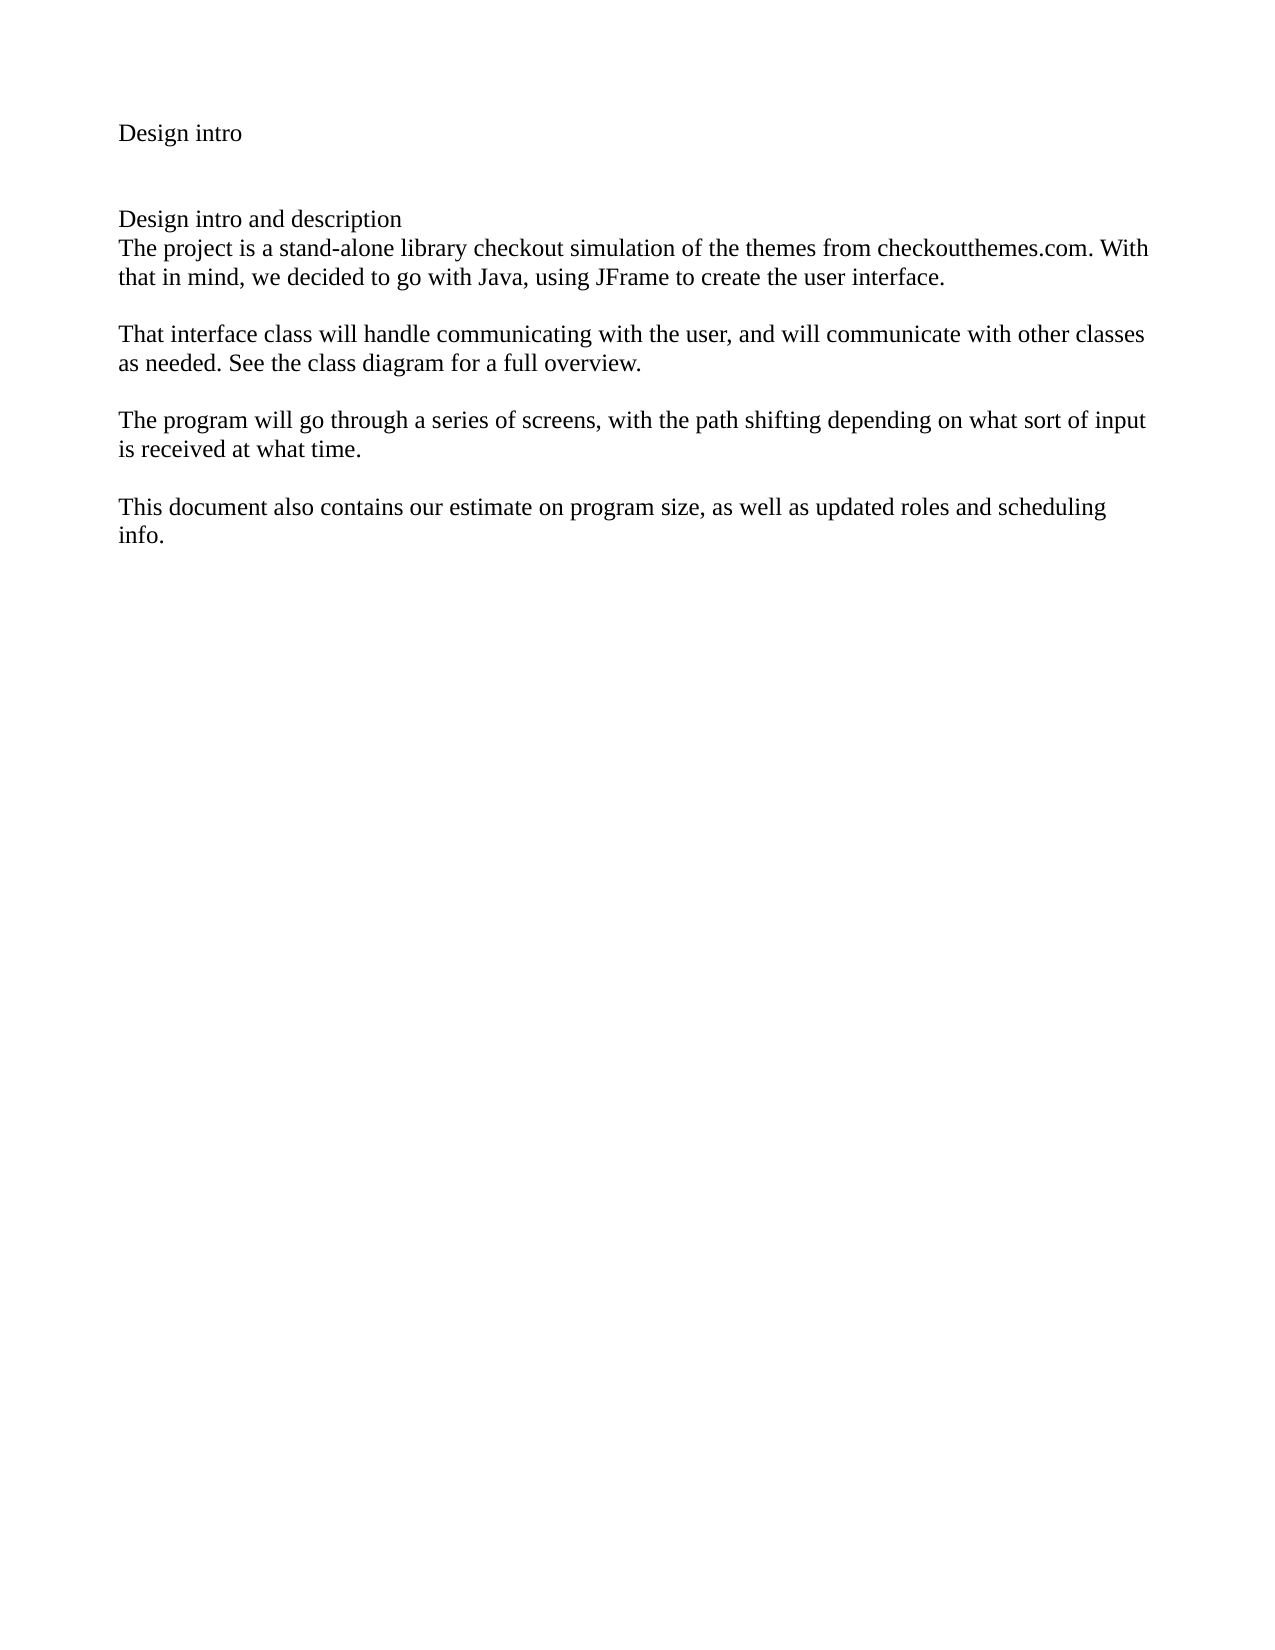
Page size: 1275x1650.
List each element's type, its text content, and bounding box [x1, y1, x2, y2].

text The project is a stand-alone library checkout simulation of the themes from checkoutthemes.com. With that in mind, we decided to go with Java, using JFrame to create the user interface. [118, 233, 1157, 291]
text Design intro [118, 118, 1157, 147]
text This document also contains our estimate on program size, as well as updated roles and scheduling info. [118, 492, 1157, 549]
text The program will go through a series of screens, with the path shifting depending on what sort of input is received at what time. [118, 406, 1157, 463]
text Design intro and description [118, 204, 1157, 233]
text That interface class will handle communicating with the user, and will communicate with other classes as needed. See the class diagram for a full overview. [118, 319, 1157, 377]
